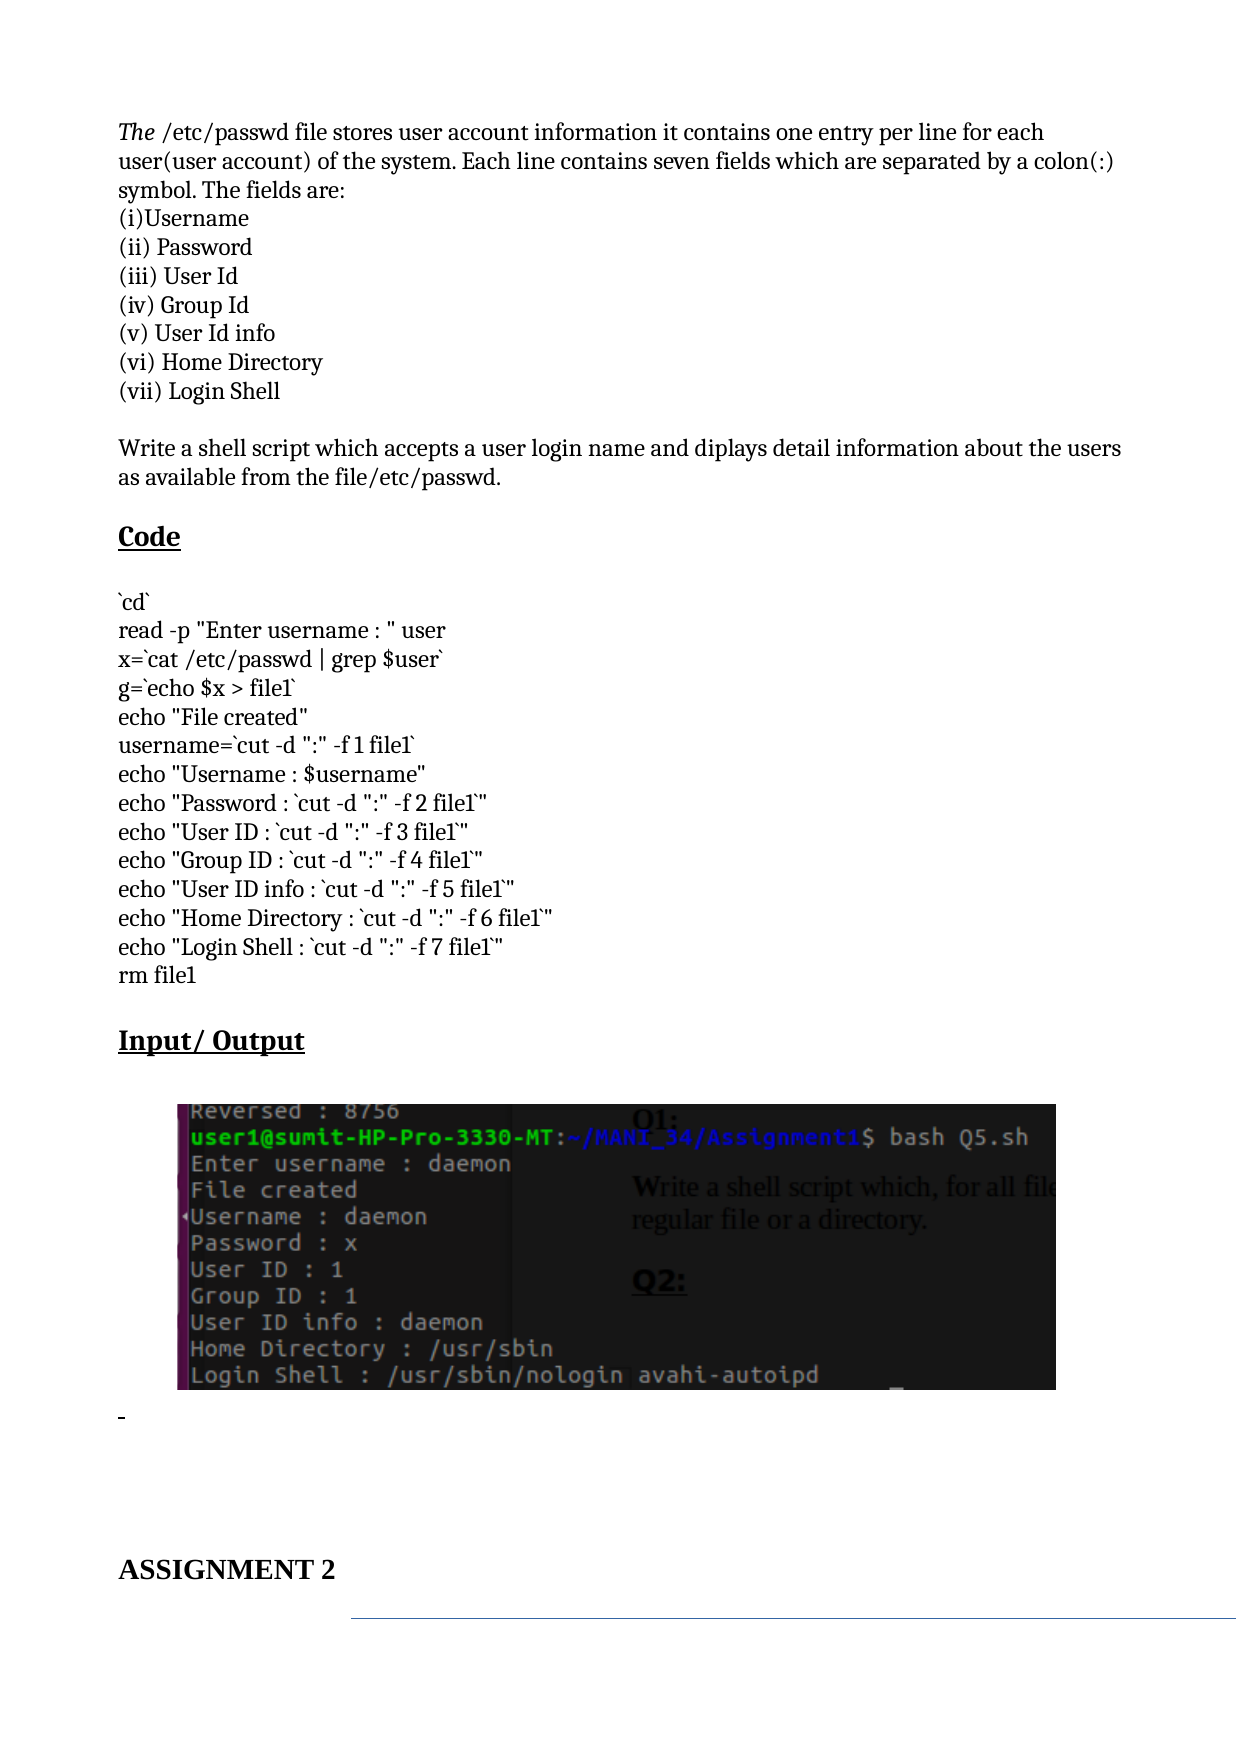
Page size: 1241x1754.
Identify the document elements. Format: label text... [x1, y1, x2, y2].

text Code [118, 521, 1122, 554]
text x=`cat /etc/passwd | grep $user` [118, 645, 1122, 674]
text (ii) Password [118, 233, 1122, 262]
text echo "Home Directory : `cut -d ":" -f 6 file1`" [118, 904, 1122, 933]
text echo "Password : `cut -d ":" -f 2 file1`" [118, 789, 1122, 818]
text echo "Group ID : `cut -d ":" -f 4 file1`" [118, 846, 1122, 875]
text echo "User ID info : `cut -d ":" -f 5 file1`" [118, 875, 1122, 904]
picture [177, 1104, 309, 1390]
text Input/ Output [118, 1024, 1122, 1057]
text echo "Username : $username" [118, 760, 1122, 789]
text (v) User Id info [118, 319, 1122, 348]
text The /etc/passwd file stores user account information it contains one entry per line for each user(user account) of the system. Each line contains seven fields which are separated by a colon(:) symbol. The fields are: [118, 118, 1122, 204]
text Write a shell script which accepts a user login name and diplays detail information about the users as available from the file/etc/passwd. [118, 434, 1122, 492]
text rm file1 [118, 961, 1122, 990]
text (vi) Home Directory [118, 348, 1122, 377]
text username=`cut -d ":" -f 1 file1` [118, 731, 1122, 760]
text read -p "Enter username : " user [118, 616, 1122, 645]
text g=`echo $x > file1` [118, 674, 1122, 703]
text (iv) Group Id [118, 291, 1122, 319]
text (iii) User Id [118, 262, 1122, 291]
text echo "File created" [118, 703, 1122, 731]
text (vii) Login Shell [118, 377, 1122, 406]
text (i)Username [118, 204, 1122, 233]
text echo "User ID : `cut -d ":" -f 3 file1`" [118, 818, 1122, 846]
text `cd` [118, 588, 1122, 616]
text echo "Login Shell : `cut -d ":" -f 7 file1`" [118, 933, 1122, 961]
text ASSIGNMENT 2 [118, 1552, 1122, 1586]
